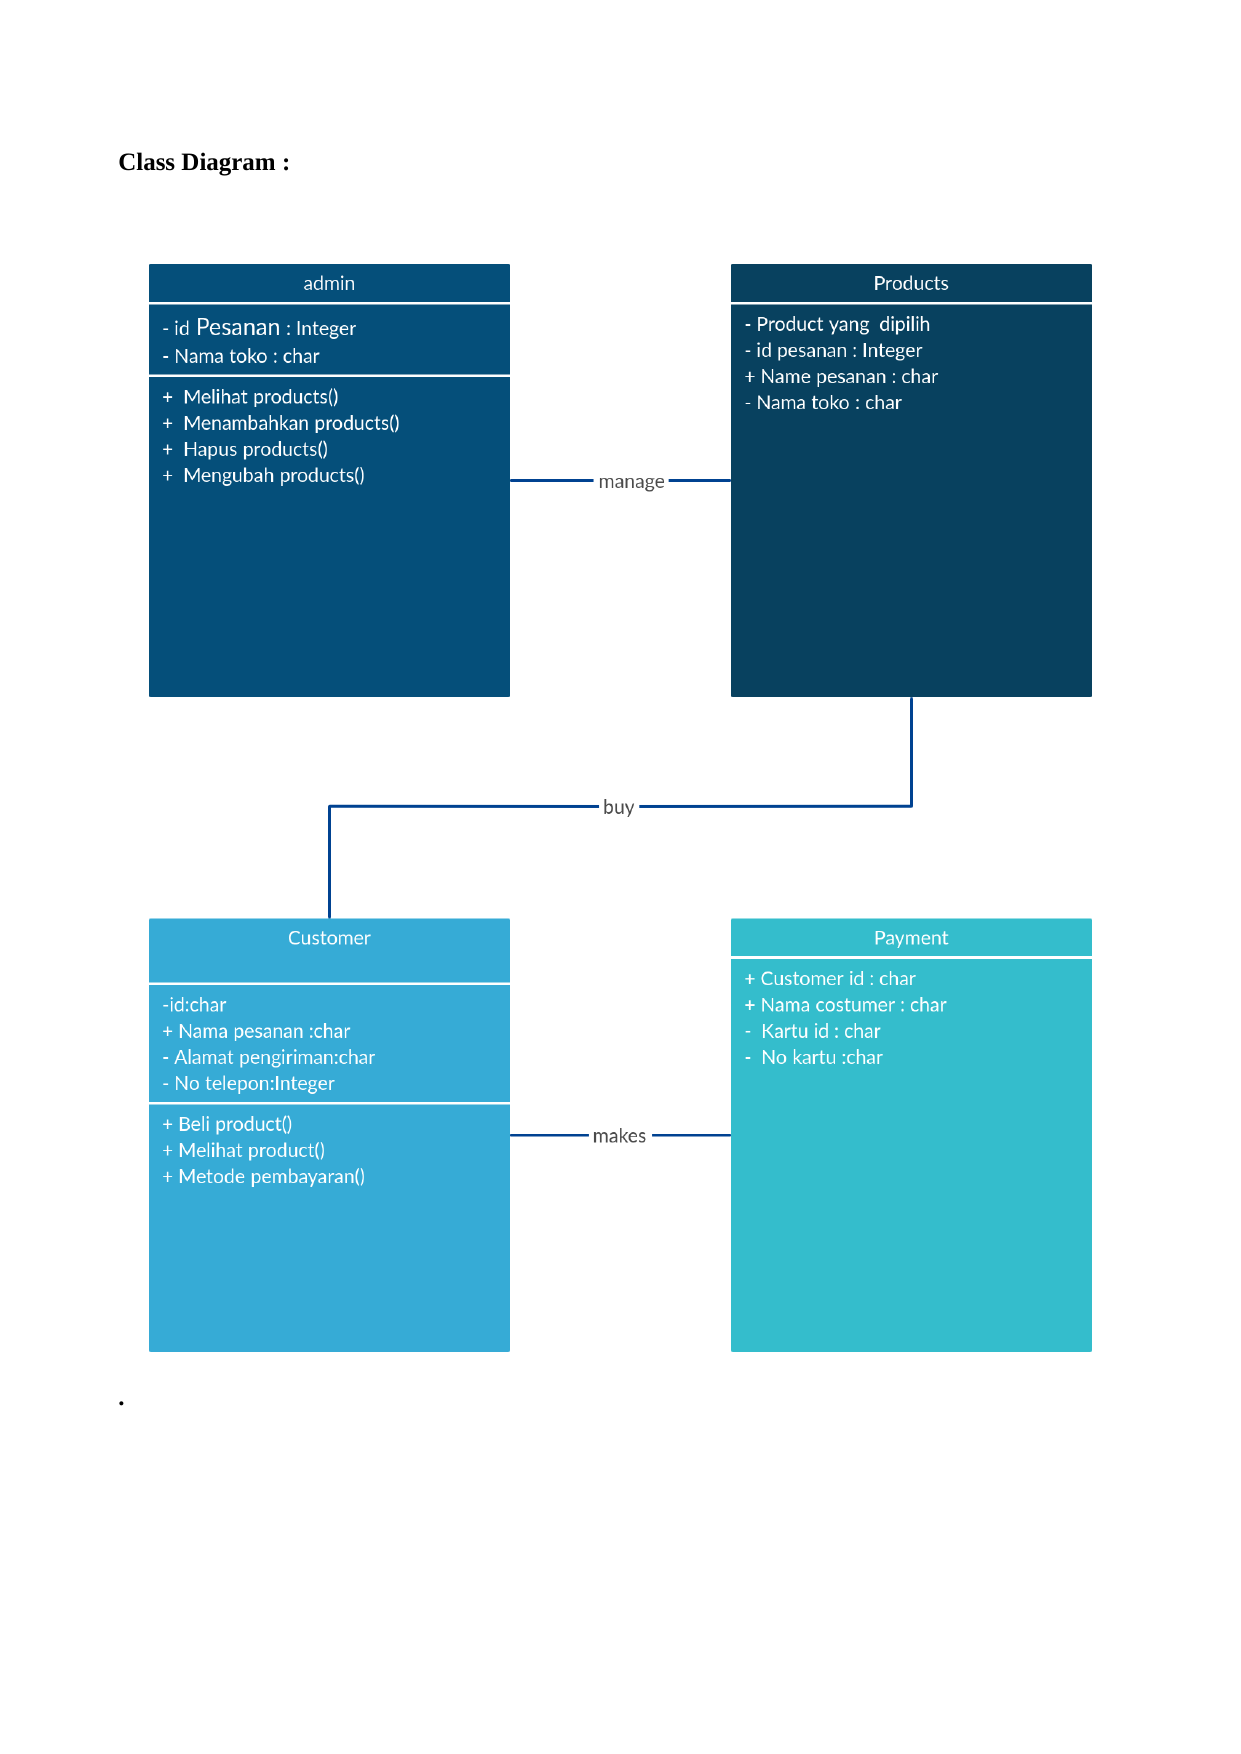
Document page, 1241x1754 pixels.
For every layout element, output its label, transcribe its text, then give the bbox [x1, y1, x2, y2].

picture [118, 233, 1123, 1382]
text Class Diagram : [118, 147, 1122, 176]
text . [118, 1382, 1122, 1410]
